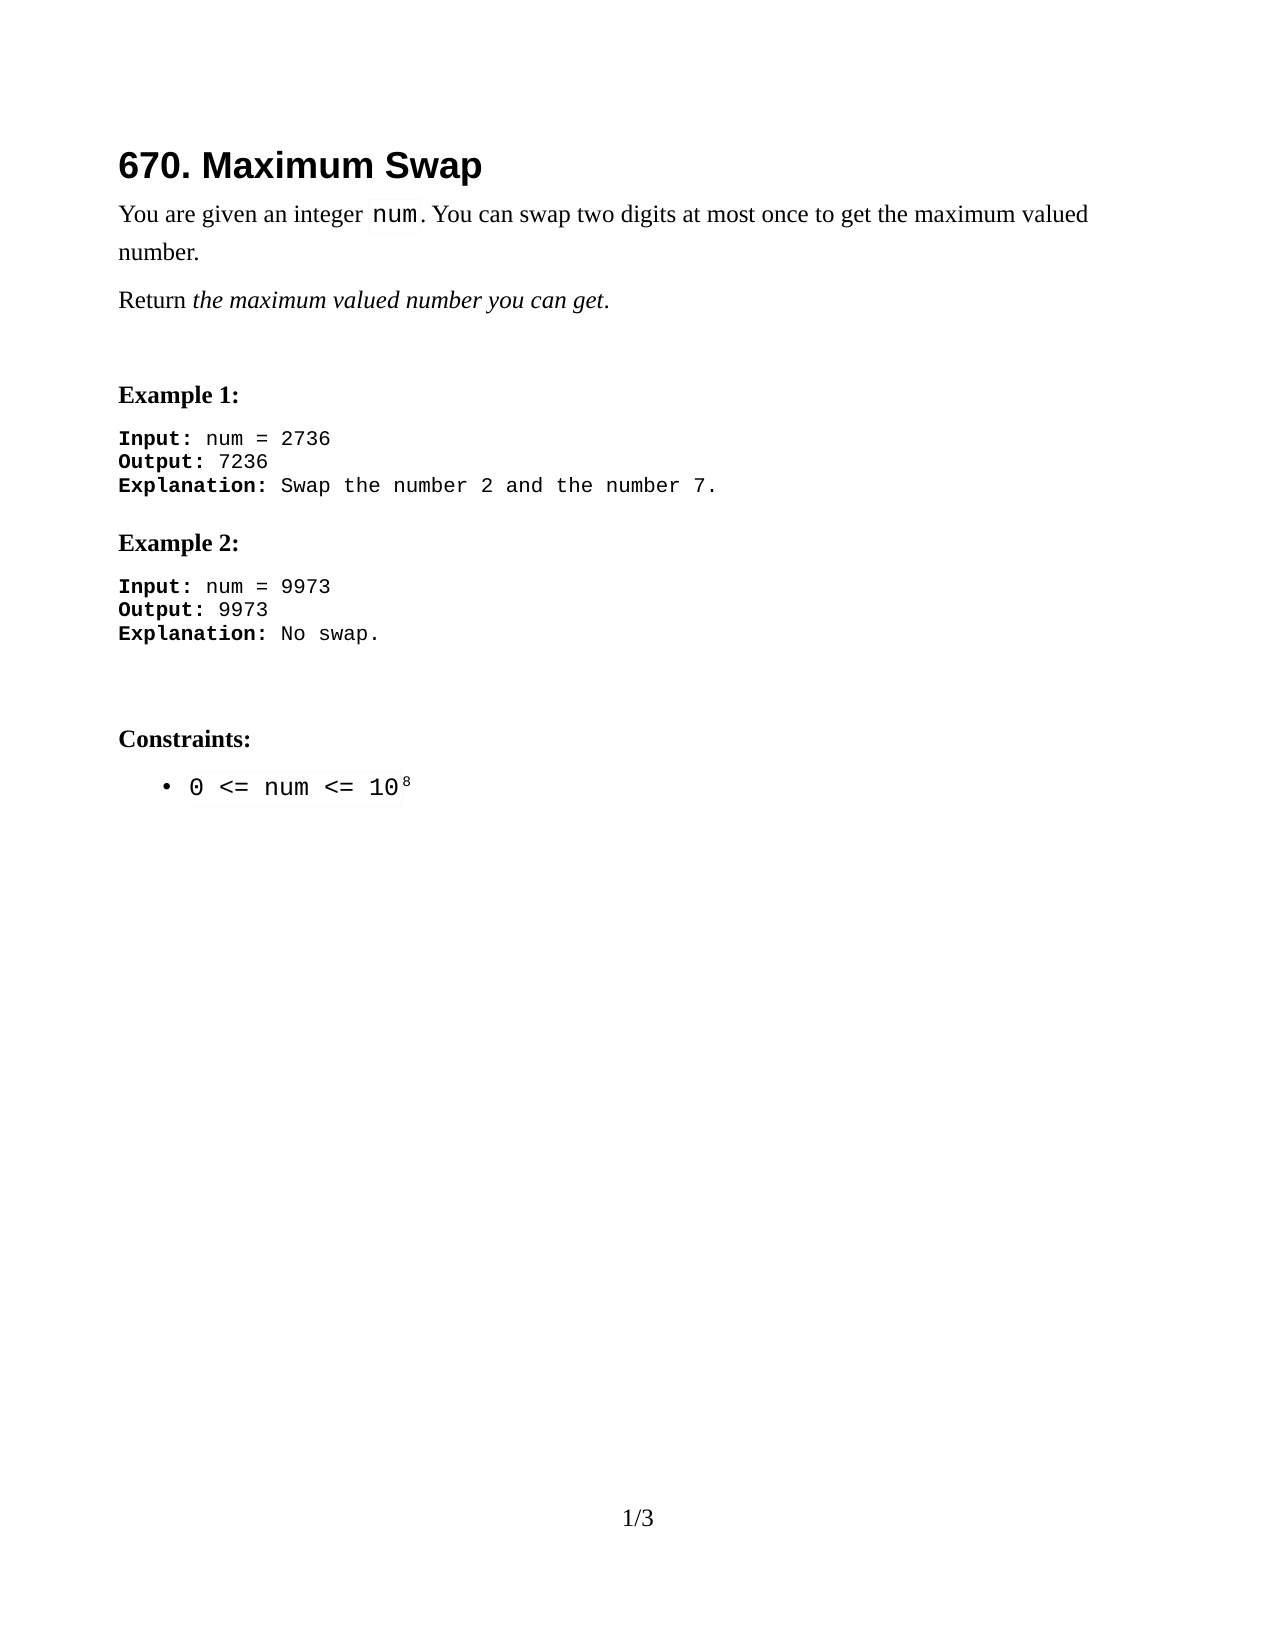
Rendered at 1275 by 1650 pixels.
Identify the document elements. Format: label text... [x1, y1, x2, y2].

list 0 <= num <= 108 [162, 771, 402, 806]
text Input: num = 2736 [118, 428, 1157, 451]
subtitle 670. Maximum Swap [118, 143, 1157, 186]
text Explanation: Swap the number 2 and the number 7. [118, 475, 1157, 499]
text Return the maximum valued number you can get. [118, 285, 1157, 314]
text Explanation: No swap. [118, 623, 1157, 647]
text Output: 9973 [118, 599, 1157, 623]
text Constraints: [118, 724, 1157, 753]
text You are given an integer num. You can swap two digits at most once to get the maximum valued number. [118, 199, 1157, 266]
text Example 1: [118, 380, 1157, 409]
text Example 2: [118, 528, 1157, 557]
text Input: num = 9973 [118, 576, 1157, 599]
list 0 <= num <= 108 [403, 771, 1157, 806]
text Output: 7236 [118, 451, 1157, 475]
